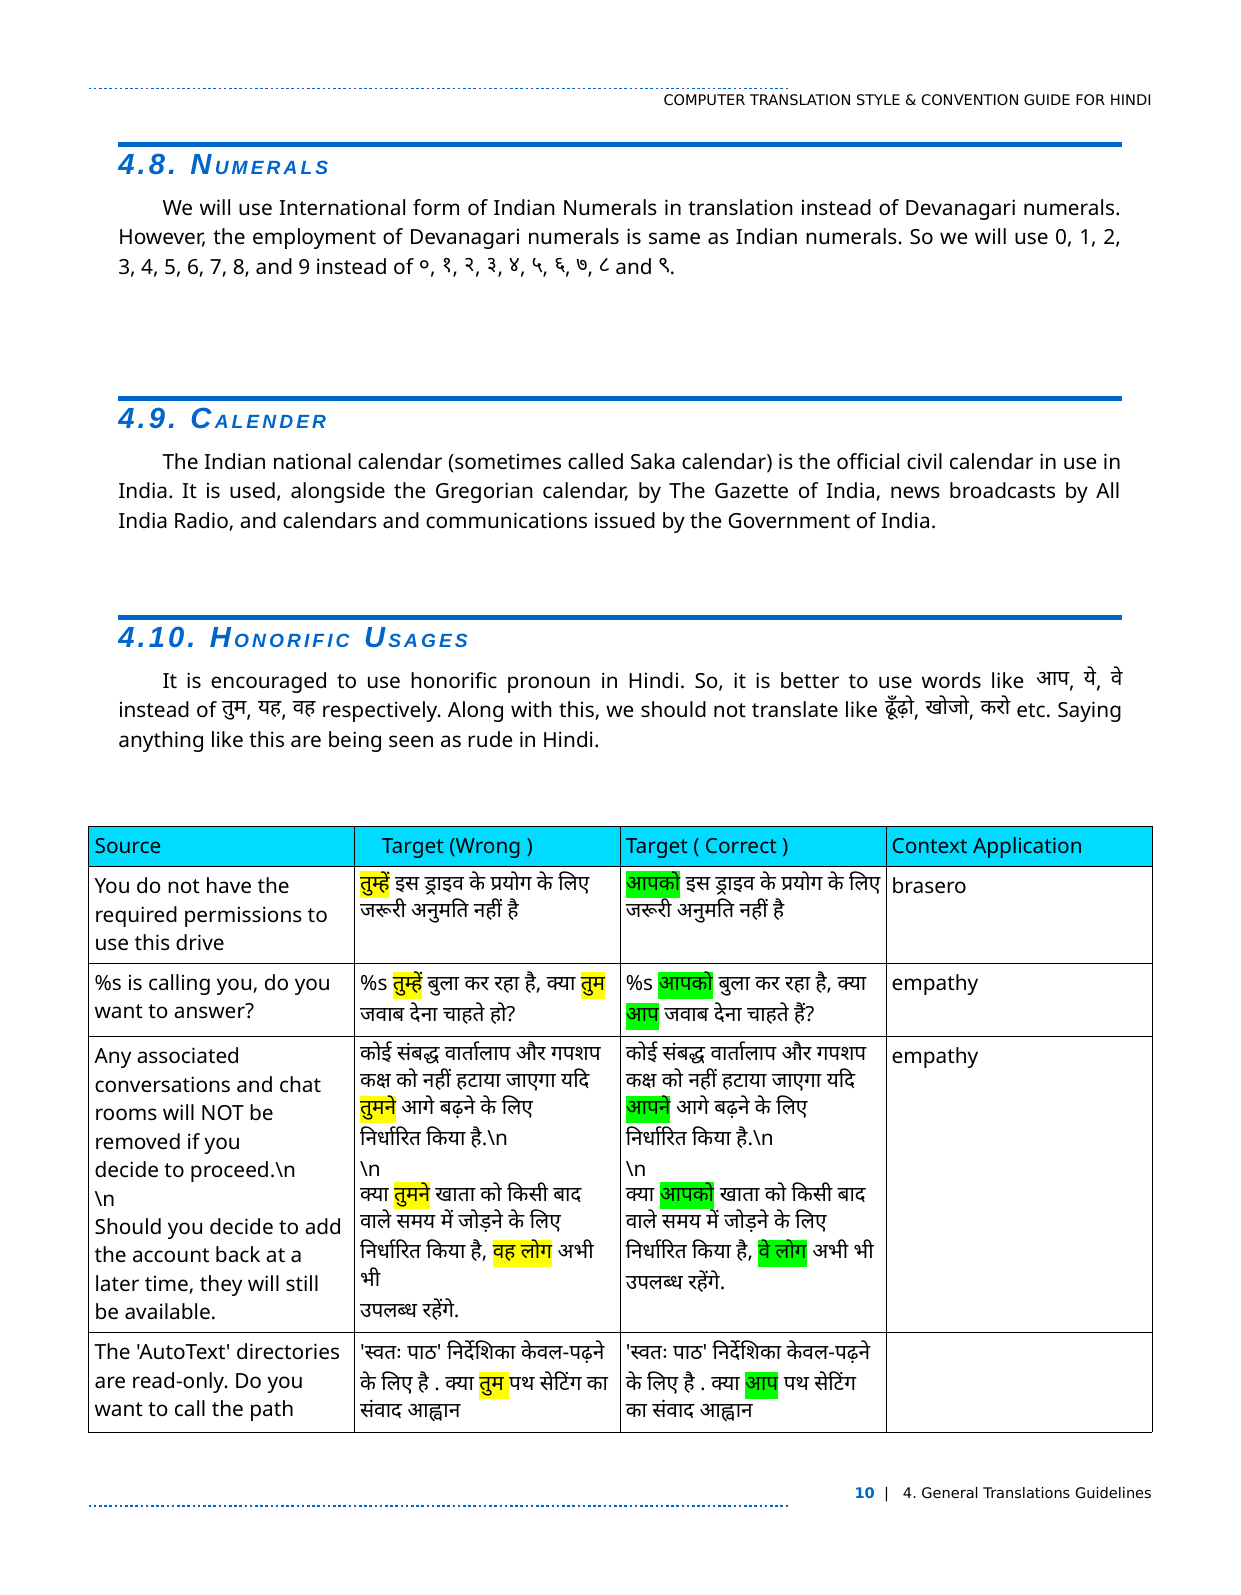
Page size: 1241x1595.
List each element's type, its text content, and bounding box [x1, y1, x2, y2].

table_cell %s is calling you, do you want to answer? [89, 964, 354, 1036]
table_cell कोई संबद्ध वार्तालाप और गपशप कक्ष को नहीं हटाया जाएगा यदि तुमने आगे बढ़ने के लिए निर्धारित किया है.\n \n क्या तुमने खाता को किसी बाद वाले समय में जोड़ने के लिए निर्धारित किया है, वह लोग अभी भी उपलब्ध रहेंगे. [355, 1037, 620, 1332]
table_header Target ( Correct ) [621, 827, 886, 866]
table_header Context Application [887, 827, 1152, 866]
table_cell कोई संबद्ध वार्तालाप और गपशप कक्ष को नहीं हटाया जाएगा यदि आपने आगे बढ़ने के लिए निर्धारित किया है.\n \n क्या आपको खाता को किसी बाद वाले समय में जोड़ने के लिए निर्धारित किया है, वे लोग अभी भी उपलब्ध रहेंगे. [621, 1037, 886, 1332]
table_header Source [89, 827, 354, 866]
table_cell [887, 1333, 1152, 1432]
table_cell Any associated conversations and chat rooms will NOT be removed if you decide to proceed.\n \n Should you decide to add the account back at a later time, they will still be available. [89, 1037, 354, 1332]
text The Indian national calendar (sometimes called Saka calendar) is the official civil calendar in use in India. It is used, alongside the Gregorian calendar, by The Gazette of India, news broadcasts by All India Radio, and calendars and communications issued by the Government of India. [118, 446, 1122, 535]
table_cell %s आपको बुला कर रहा है, क्या आप जवाब देना चाहते हैं? [621, 964, 886, 1036]
text We will use International form of Indian Numerals in translation instead of Devanagari numerals. However, the employment of Devanagari numerals is same as Indian numerals. So we will use 0, 1, 2, 3, 4, 5, 6, 7, 8, and 9 instead of ०, १, २, ३, ४, ५, ६, ७, ८ and ९. [118, 192, 1122, 281]
table_cell आपको इस ड्राइव के प्रयोग के लिए जरूरी अनुमति नहीं है [621, 867, 886, 962]
table_cell empathy [887, 964, 1152, 1036]
table_cell 'स्वतः पाठ' निर्देशिका केवल-पढ़ने के लिए है . क्या तुम पथ सेटिंग का संवाद आह्वान [355, 1333, 620, 1432]
table_cell The 'AutoText' directories are read-only. Do you want to call the path [89, 1333, 354, 1432]
table_cell empathy [887, 1037, 1152, 1332]
subtitle 4.8. Numerals [118, 147, 1122, 180]
table_cell 'स्वतः पाठ' निर्देशिका केवल-पढ़ने के लिए है . क्या आप पथ सेटिंग का संवाद आह्वान [621, 1333, 886, 1432]
table_header Target (Wrong ) [355, 827, 620, 866]
text It is encouraged to use honorific pronoun in Hindi. So, it is better to use words like आप, ये, वे instead of तुम, यह, वह respectively. Along with this, we should not translate like ढूँढ़ो, खोजो, करो etc. Saying anything like this are being seen as rude in Hindi. [118, 665, 1122, 754]
table_cell %s तुम्हें बुला कर रहा है, क्या तुम जवाब देना चाहते हो? [355, 964, 620, 1036]
table_cell You do not have the required permissions to use this drive [89, 867, 354, 962]
subtitle 4.10. Honorific Usages [118, 620, 1122, 653]
table_cell तुम्हें इस ड्राइव के प्रयोग के लिए जरूरी अनुमति नहीं है [355, 867, 620, 962]
table_cell brasero [887, 867, 1152, 962]
subtitle 4.9. Calender [118, 401, 1122, 434]
